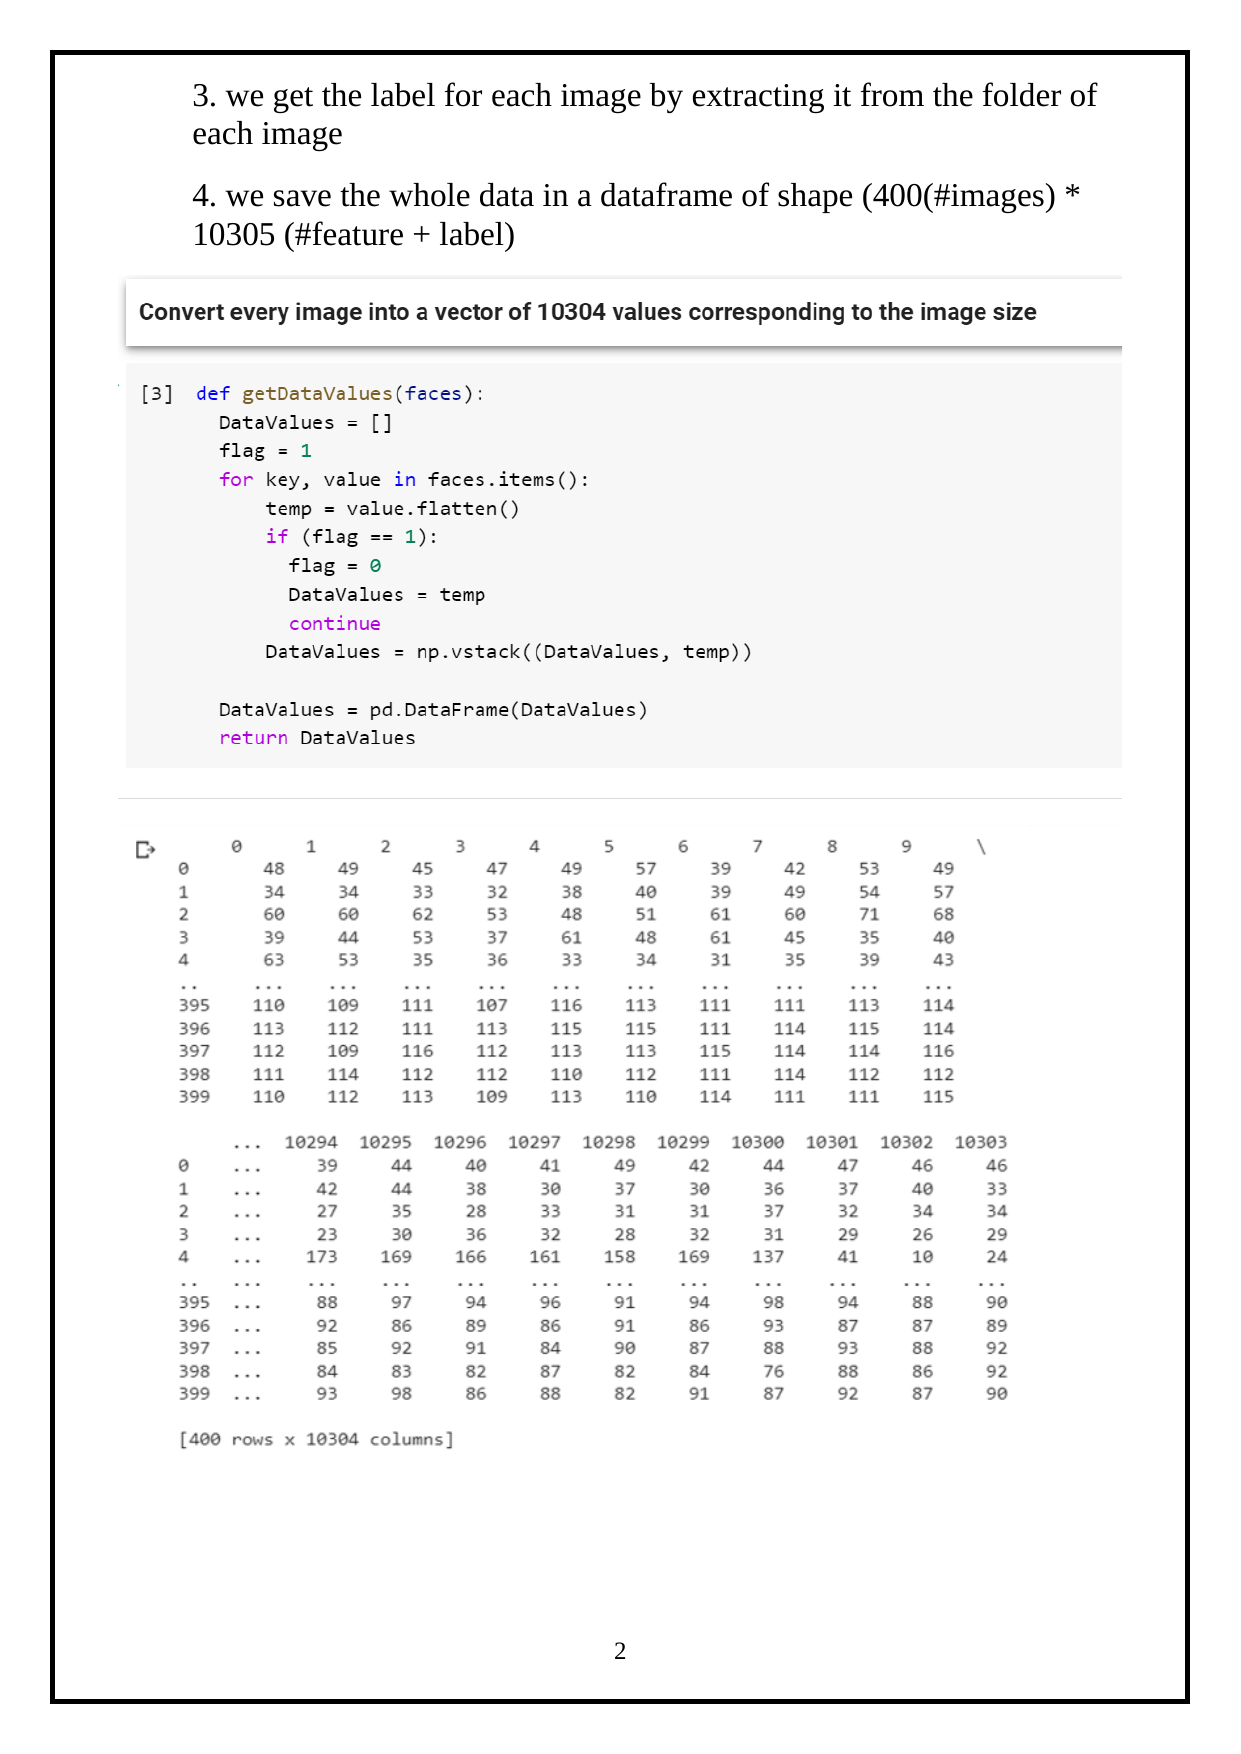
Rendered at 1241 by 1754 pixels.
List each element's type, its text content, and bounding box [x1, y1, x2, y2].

text 4. we save the whole data in a dataframe of shape (400(#images) * 10305 (#feature + label) [118, 175, 1122, 252]
text 3. we get the label for each image by extracting it from the folder of each image [118, 75, 1122, 152]
